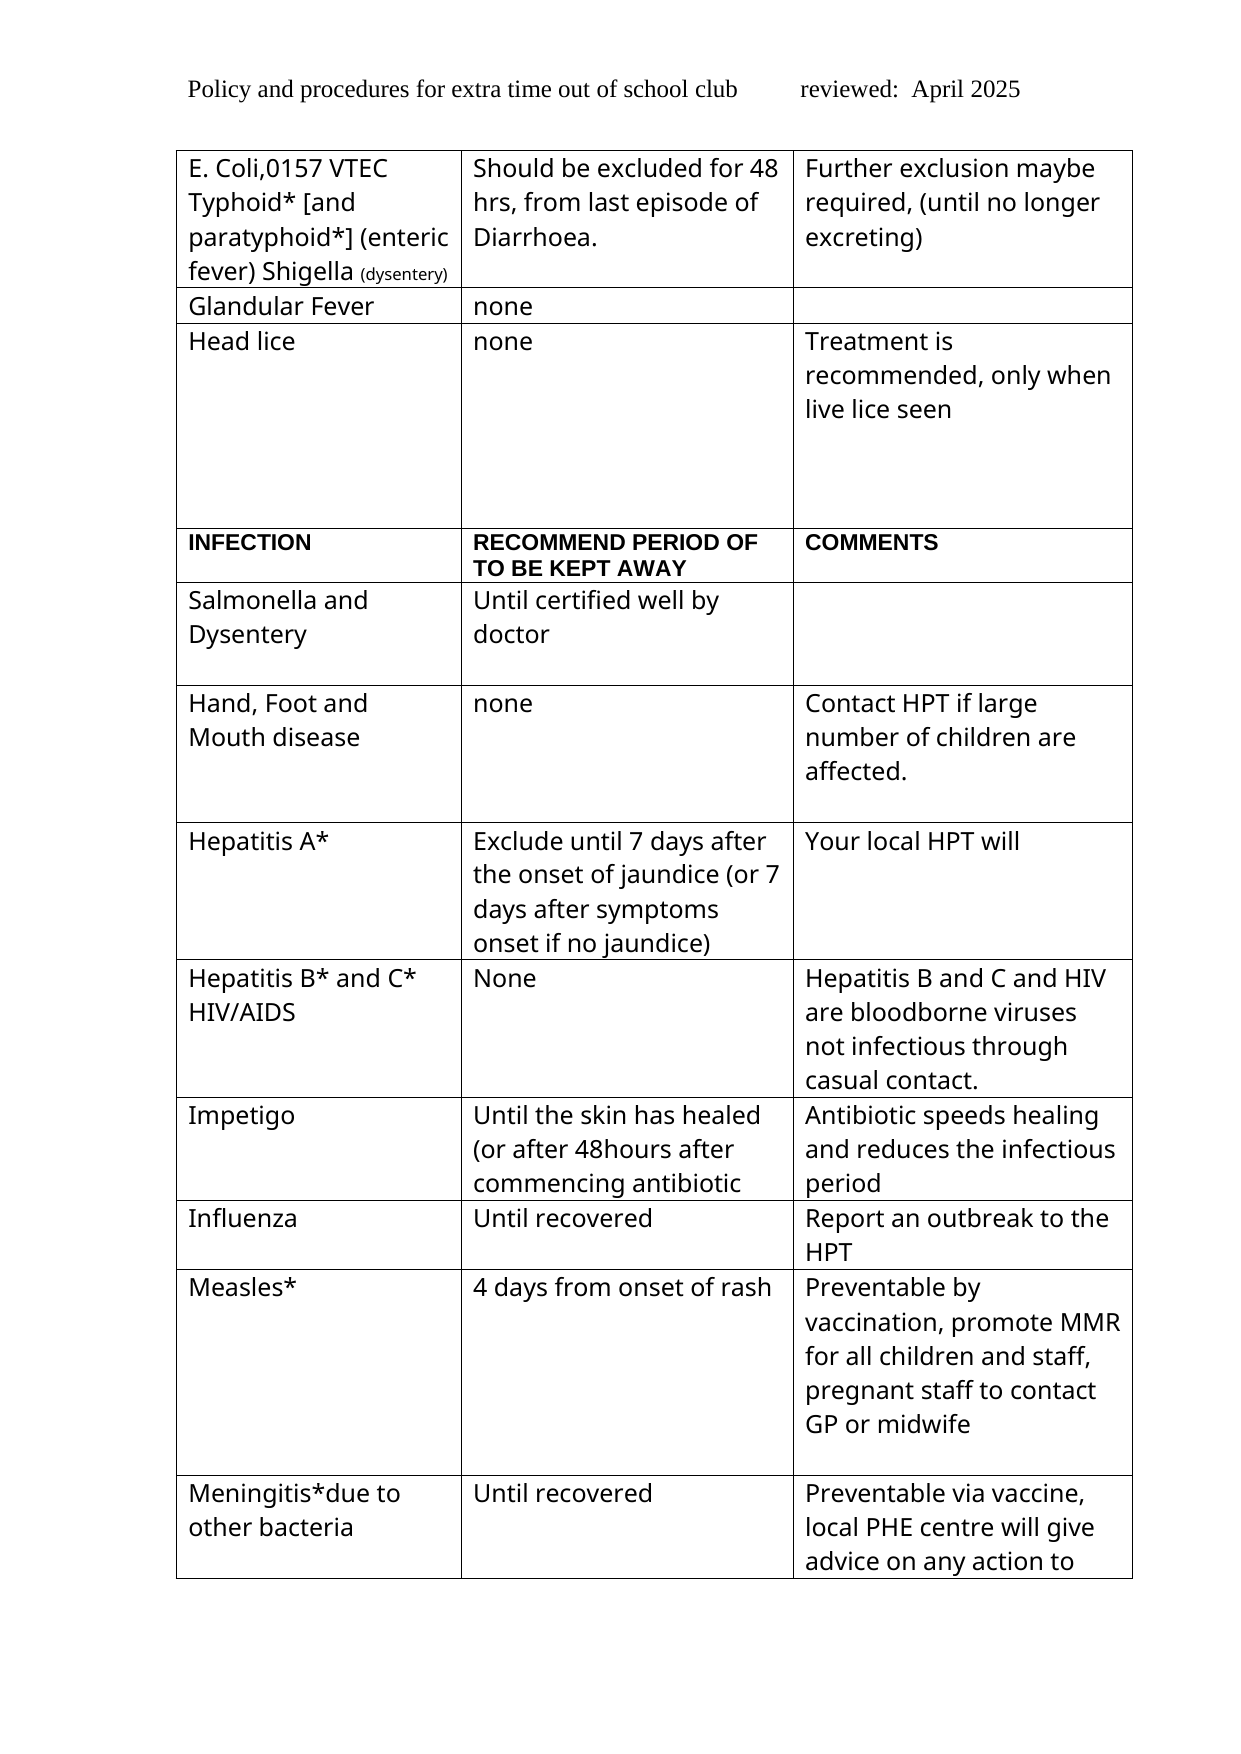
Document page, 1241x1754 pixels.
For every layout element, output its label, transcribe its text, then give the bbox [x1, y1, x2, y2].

table_cell Hand, Foot and Mouth disease [177, 686, 461, 822]
table_cell INFECTION [177, 529, 461, 582]
table_cell none [462, 324, 793, 528]
table_cell none [462, 686, 793, 822]
table_cell Meningitis*due to other bacteria [177, 1476, 461, 1578]
table_cell RECOMMEND PERIOD OF TO BE KEPT AWAY [462, 529, 793, 582]
table_cell [794, 583, 1132, 685]
table_cell Influenza [177, 1201, 461, 1269]
table_cell Antibiotic speeds healing and reduces the infectious period [794, 1098, 1132, 1200]
table_cell COMMENTS [794, 529, 1132, 582]
table_cell Glandular Fever [177, 288, 461, 322]
table_cell Until recovered [462, 1476, 793, 1578]
table_cell Hepatitis A* [177, 823, 461, 959]
table_cell Report an outbreak to the HPT [794, 1201, 1132, 1269]
table_cell Preventable by vaccination, promote MMR for all children and staff, pregnant staff to contact GP or midwife [794, 1270, 1132, 1474]
table_cell Hepatitis B and C and HIV are bloodborne viruses not infectious through casual contact. [794, 960, 1132, 1097]
table_cell Treatment is recommended, only when live lice seen [794, 324, 1132, 528]
table_cell Measles* [177, 1270, 461, 1474]
table_cell Preventable via vaccine, local PHE centre will give advice on any action to [794, 1476, 1132, 1578]
table_cell Until recovered [462, 1201, 793, 1269]
table_cell None [462, 960, 793, 1097]
table_cell 4 days from onset of rash [462, 1270, 793, 1474]
table_cell Exclude until 7 days after the onset of jaundice (or 7 days after symptoms onset if no jaundice) [462, 823, 793, 959]
table_cell Until certified well by doctor [462, 583, 793, 685]
table_cell Impetigo [177, 1098, 461, 1200]
table_cell Further exclusion maybe required, (until no longer excreting) [794, 151, 1132, 287]
table_cell none [462, 288, 793, 322]
table_cell Until the skin has healed (or after 48hours after commencing antibiotic [462, 1098, 793, 1200]
table_cell [794, 288, 1132, 322]
table_cell E. Coli,0157 VTEC Typhoid* [and paratyphoid*] (enteric fever) Shigella (dysentery) [177, 151, 461, 287]
table_cell Hepatitis B* and C* HIV/AIDS [177, 960, 461, 1097]
table_cell Head lice [177, 324, 461, 528]
table_cell Should be excluded for 48 hrs, from last episode of Diarrhoea. [462, 151, 793, 287]
table_cell Contact HPT if large number of children are affected. [794, 686, 1132, 822]
table_cell Your local HPT will [794, 823, 1132, 959]
table_cell Salmonella and Dysentery [177, 583, 461, 685]
